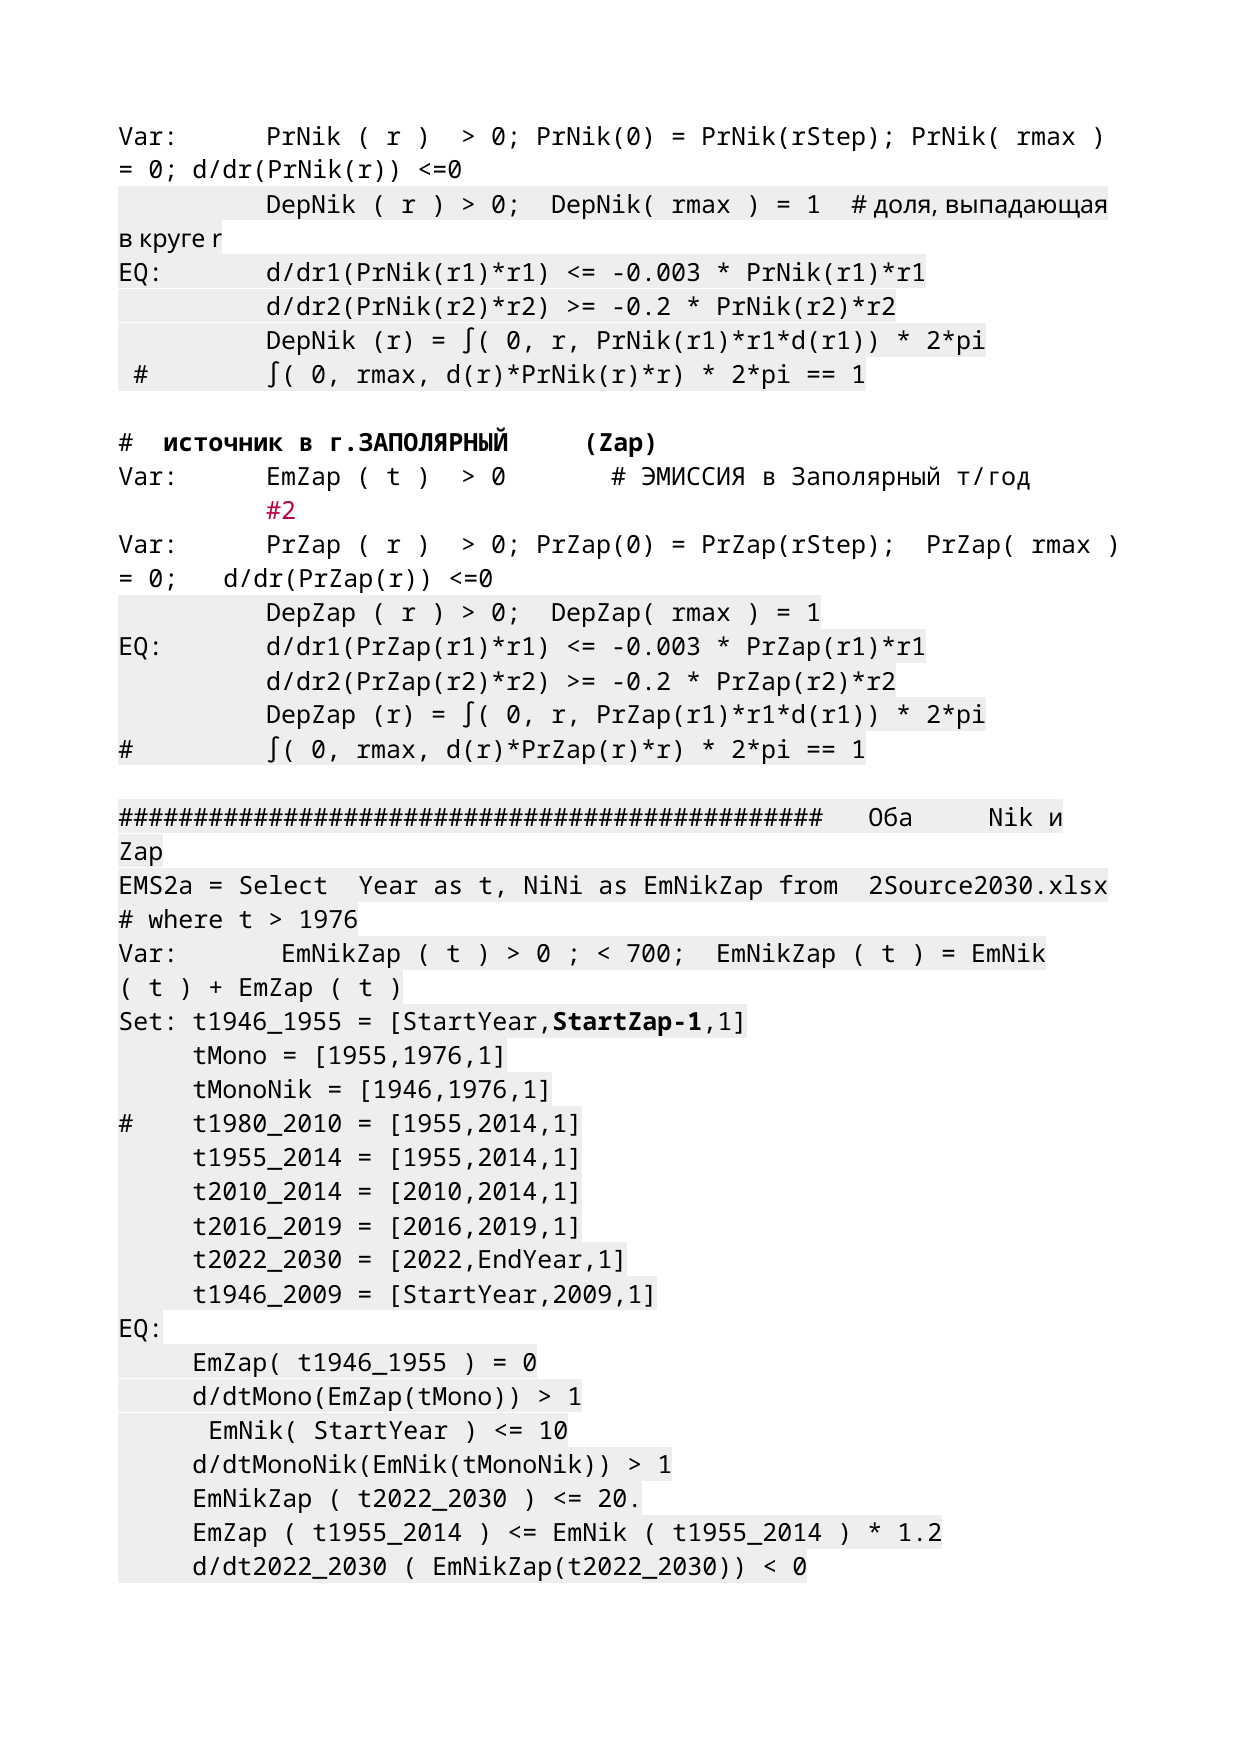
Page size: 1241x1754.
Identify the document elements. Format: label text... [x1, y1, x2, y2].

text Set: t1946_1955 = [StartYear,StartZap-1,1] [118, 1004, 1122, 1038]
text # ∫( 0, rmax, d(r)*PrZap(r)*r) * 2*pi == 1 [118, 731, 1122, 765]
text ############################################### Оба Nik и Zap [118, 799, 1122, 867]
text tMonoNik = [1946,1976,1] [118, 1072, 1122, 1106]
text Var: PrNik ( r ) > 0; PrNik(0) = PrNik(rStep); PrNik( rmax ) = 0; d/dr(PrNik(r)) <=0 [118, 118, 1122, 186]
text DepNik ( r ) > 0; DepNik( rmax ) = 1 # доля, выпадающая в круге r [118, 186, 1122, 254]
text Var: EmNikZap ( t ) > 0 ; < 700; EmNikZap ( t ) = EmNik ( t ) + EmZap ( t ) [118, 936, 1122, 1004]
text d/dr2(PrZap(r2)*r2) >= -0.2 * PrZap(r2)*r2 [118, 663, 1122, 697]
text t1955_2014 = [1955,2014,1] [118, 1140, 1122, 1174]
text EQ: [118, 1310, 1122, 1344]
text EmZap( t1946_1955 ) = 0 [118, 1344, 1122, 1378]
text Var: PrZap ( r ) > 0; PrZap(0) = PrZap(rStep); PrZap( rmax ) = 0; d/dr(PrZap(r)) <=0 [118, 527, 1122, 595]
text t2022_2030 = [2022,EndYear,1] [118, 1242, 1122, 1276]
text d/dtMonoNik(EmNik(tMonoNik)) > 1 [118, 1447, 1122, 1481]
text EQ: d/dr1(PrZap(r1)*r1) <= -0.003 * PrZap(r1)*r1 [118, 629, 1122, 663]
text EmNik( StartYear ) <= 10 [118, 1412, 1122, 1447]
text # источник в г.ЗАПОЛЯРНЫЙ (Zap) [118, 425, 1122, 459]
text # ∫( 0, rmax, d(r)*PrNik(r)*r) * 2*pi == 1 [118, 357, 1122, 391]
text d/dtMono(EmZap(tMono)) > 1 [118, 1378, 1122, 1412]
text t1946_2009 = [StartYear,2009,1] [118, 1276, 1122, 1310]
text EmNikZap ( t2022_2030 ) <= 20. [118, 1481, 1122, 1515]
text t2016_2019 = [2016,2019,1] [118, 1208, 1122, 1242]
text d/dr2(PrNik(r2)*r2) >= -0.2 * PrNik(r2)*r2 [118, 288, 1122, 322]
text DepNik (r) = ∫( 0, r, PrNik(r1)*r1*d(r1)) * 2*pi [118, 322, 1122, 357]
text EQ: d/dr1(PrNik(r1)*r1) <= -0.003 * PrNik(r1)*r1 [118, 254, 1122, 288]
text EMS2a = Select Year as t, NiNi as EmNikZap from 2Source2030.xlsx # where t > 1976 [118, 867, 1122, 936]
text DepZap ( r ) > 0; DepZap( rmax ) = 1 [118, 595, 1122, 629]
text Var: EmZap ( t ) > 0 # ЭМИССИЯ в Заполярный т/год #2 [118, 459, 1122, 527]
text d/dt2022_2030 ( EmNikZap(t2022_2030)) < 0 [118, 1549, 1122, 1583]
text t2010_2014 = [2010,2014,1] [118, 1174, 1122, 1208]
text EmZap ( t1955_2014 ) <= EmNik ( t1955_2014 ) * 1.2 [118, 1515, 1122, 1549]
text DepZap (r) = ∫( 0, r, PrZap(r1)*r1*d(r1)) * 2*pi [118, 697, 1122, 731]
text # t1980_2010 = [1955,2014,1] [118, 1106, 1122, 1140]
text tMono = [1955,1976,1] [118, 1038, 1122, 1072]
